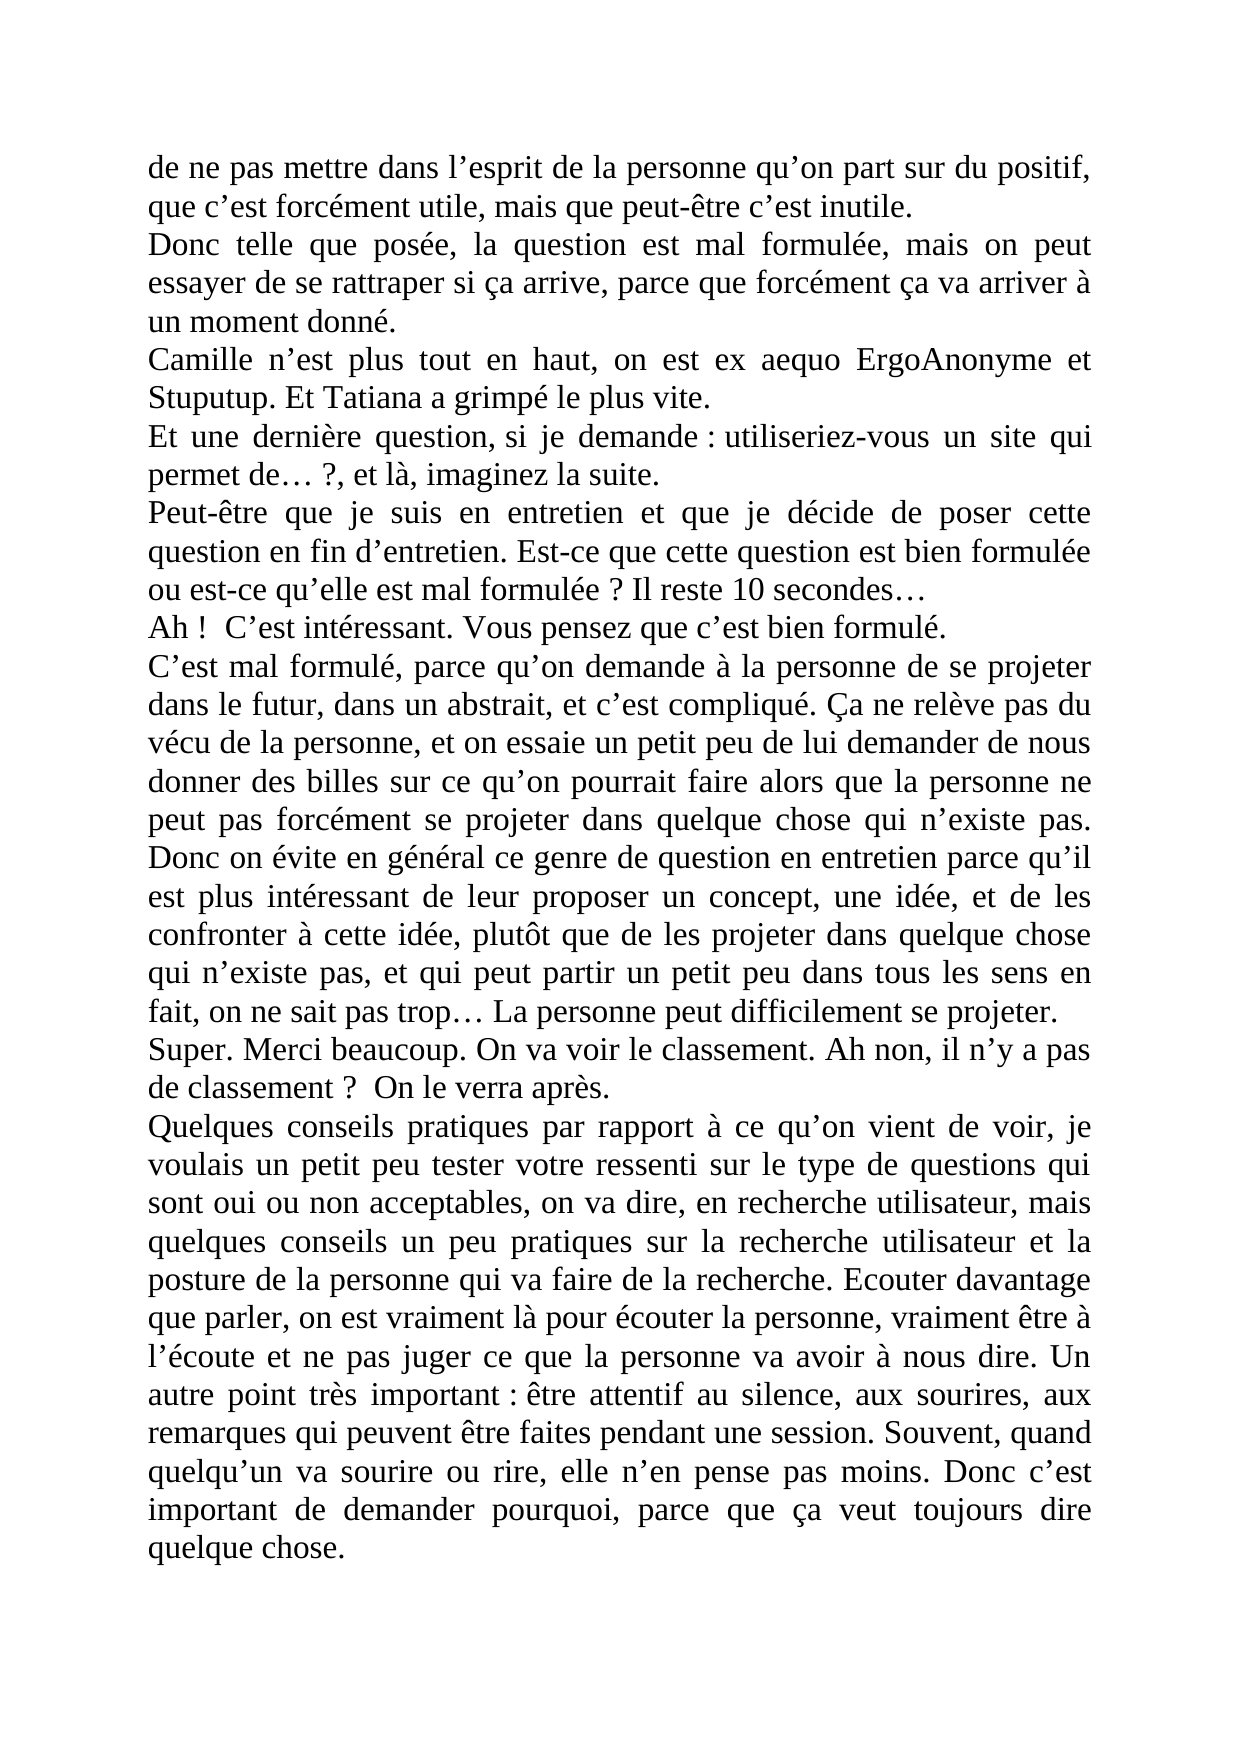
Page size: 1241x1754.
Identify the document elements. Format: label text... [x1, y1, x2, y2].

text Quelques conseils pratiques par rapport à ce qu’on vient de voir, je voulais un petit peu tester votre ressenti sur le type de questions qui sont oui ou non acceptables, on va dire, en recherche utilisateur, mais quelques conseils un peu pratiques sur la recherche utilisateur et la posture de la personne qui va faire de la recherche. Ecouter davantage que parler, on est vraiment là pour écouter la personne, vraiment être à l’écoute et ne pas juger ce que la personne va avoir à nous dire. Un autre point très important : être attentif au silence, aux sourires, aux remarques qui peuvent être faites pendant une session. Souvent, quand quelqu’un va sourire ou rire, elle n’en pense pas moins. Donc c’est important de demander pourquoi, parce que ça veut toujours dire quelque chose. [148, 1106, 1093, 1566]
text Super. Merci beaucoup. On va voir le classement. Ah non, il n’y a pas de classement ? On le verra après. [148, 1029, 1093, 1106]
text C’est mal formulé, parce qu’on demande à la personne de se projeter dans le futur, dans un abstrait, et c’est compliqué. Ça ne relève pas du vécu de la personne, et on essaie un petit peu de lui demander de nous donner des billes sur ce qu’on pourrait faire alors que la personne ne peut pas forcément se projeter dans quelque chose qui n’existe pas. Donc on évite en général ce genre de question en entretien parce qu’il est plus intéressant de leur proposer un concept, une idée, et de les confronter à cette idée, plutôt que de les projeter dans quelque chose qui n’existe pas, et qui peut partir un petit peu dans tous les sens en fait, on ne sait pas trop… La personne peut difficilement se projeter. [148, 646, 1093, 1029]
text Peut-être que je suis en entretien et que je décide de poser cette question en fin d’entretien. Est-ce que cette question est bien formulée ou est-ce qu’elle est mal formulée ? Il reste 10 secondes… [148, 493, 1093, 608]
text Et une dernière question, si je demande : utiliseriez-vous un site qui permet de… ?, et là, imaginez la suite. [148, 416, 1093, 493]
text de ne pas mettre dans l’esprit de la personne qu’on part sur du positif, que c’est forcément utile, mais que peut-être c’est inutile. [148, 148, 1093, 224]
text Camille n’est plus tout en haut, on est ex aequo ErgoAnonyme et Stuputup. Et Tatiana a grimpé le plus vite. [148, 339, 1093, 416]
text Donc telle que posée, la question est mal formulée, mais on peut essayer de se rattraper si ça arrive, parce que forcément ça va arriver à un moment donné. [148, 224, 1093, 339]
text Ah ! C’est intéressant. Vous pensez que c’est bien formulé. [148, 608, 1093, 646]
